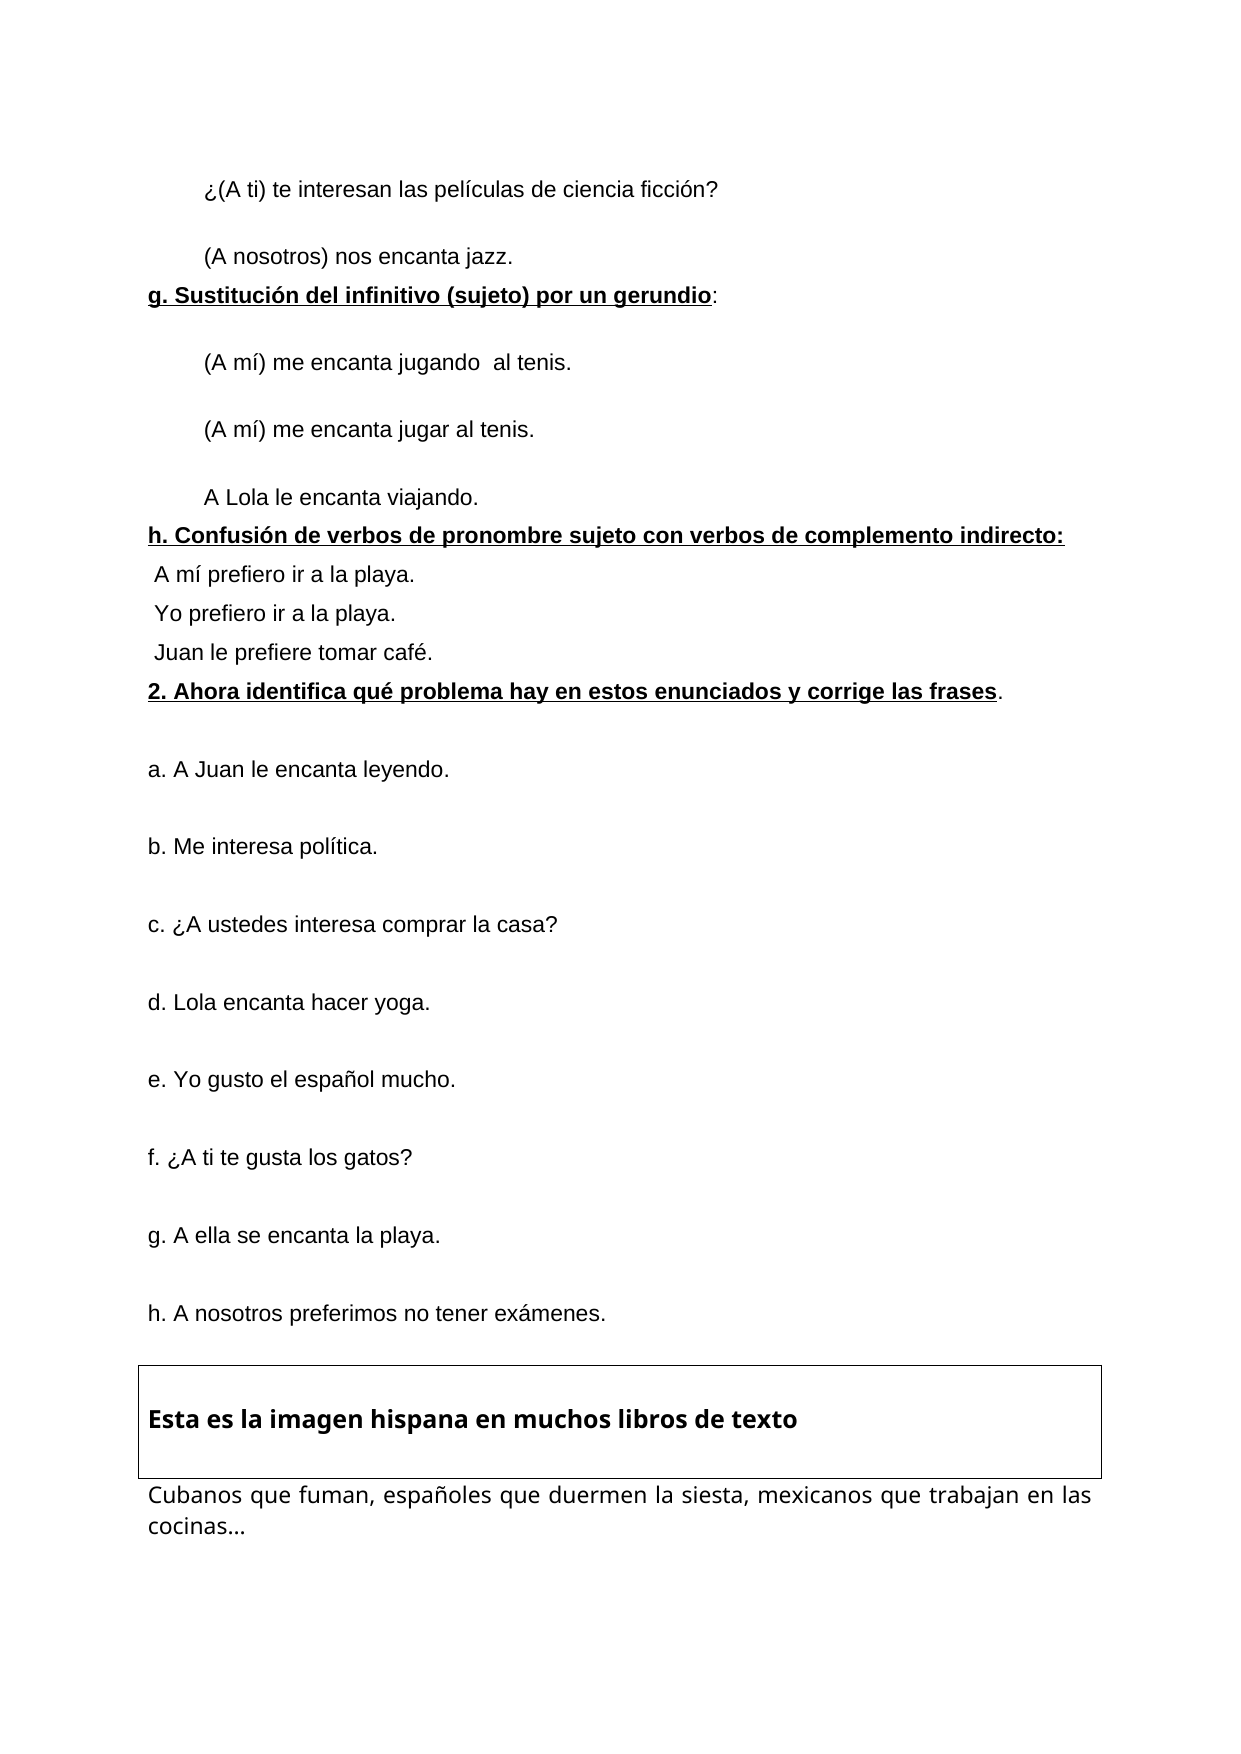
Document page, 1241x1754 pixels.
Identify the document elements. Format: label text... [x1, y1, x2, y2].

text h. Confusión de verbos de pronombre sujeto con verbos de complemento indirecto: [148, 522, 1093, 549]
text 2. Ahora identifica qué problema hay en estos enunciados y corrige las frases. [148, 678, 1093, 704]
text Cubanos que fuman, españoles que duermen la siesta, mexicanos que trabajan en las cocinas… [148, 1479, 1093, 1541]
text (A mí) me encanta jugar al tenis. [148, 388, 1093, 443]
text (A nosotros) nos encanta jazz. [148, 215, 1093, 269]
text A Lola le encanta viajando. [148, 455, 1093, 510]
text b. Me interesa política. [148, 833, 1093, 859]
text g. Sustitución del infinitivo (sujeto) por un gerundio: [148, 282, 1093, 308]
text Juan le prefiere tomar café. [148, 639, 1093, 665]
text (A mí) me encanta jugando al tenis. [148, 321, 1093, 376]
text Esta es la imagen hispana en muchos libros de texto [148, 1402, 1093, 1436]
text h. A nosotros preferimos no tener exámenes. [148, 1299, 1093, 1326]
text ¿(A ti) te interesan las películas de ciencia ficción? [148, 148, 1093, 202]
text a. A Juan le encanta leyendo. [148, 756, 1093, 782]
text e. Yo gusto el español mucho. [148, 1066, 1093, 1093]
text A mí prefiero ir a la playa. [148, 561, 1093, 588]
text d. Lola encanta hacer yoga. [148, 989, 1093, 1015]
text f. ¿A ti te gusta los gatos? [148, 1144, 1093, 1170]
text Yo prefiero ir a la playa. [148, 600, 1093, 626]
text c. ¿A ustedes interesa comprar la casa? [148, 911, 1093, 937]
text g. A ella se encanta la playa. [148, 1222, 1093, 1248]
